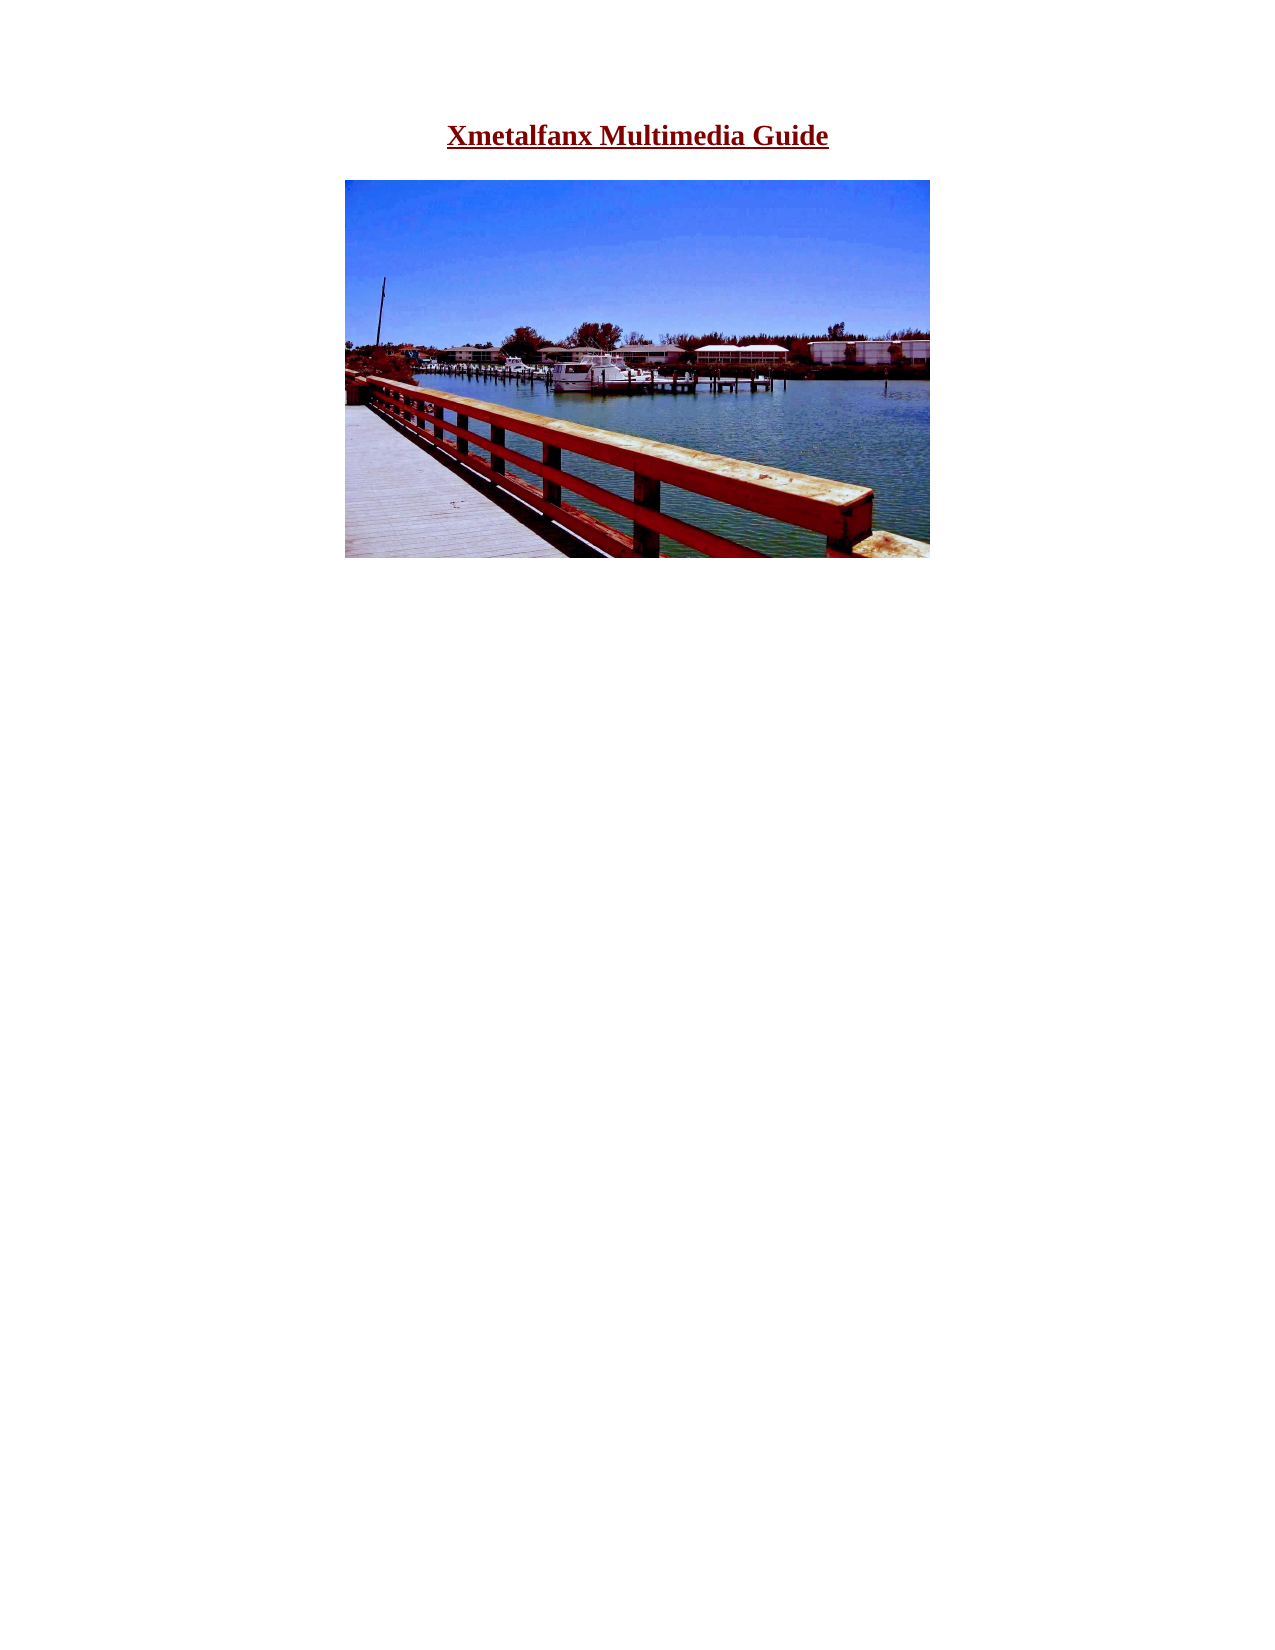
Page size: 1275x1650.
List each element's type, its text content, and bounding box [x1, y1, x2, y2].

picture [345, 180, 930, 558]
text Xmetalfanx Multimedia Guide [118, 118, 1157, 152]
